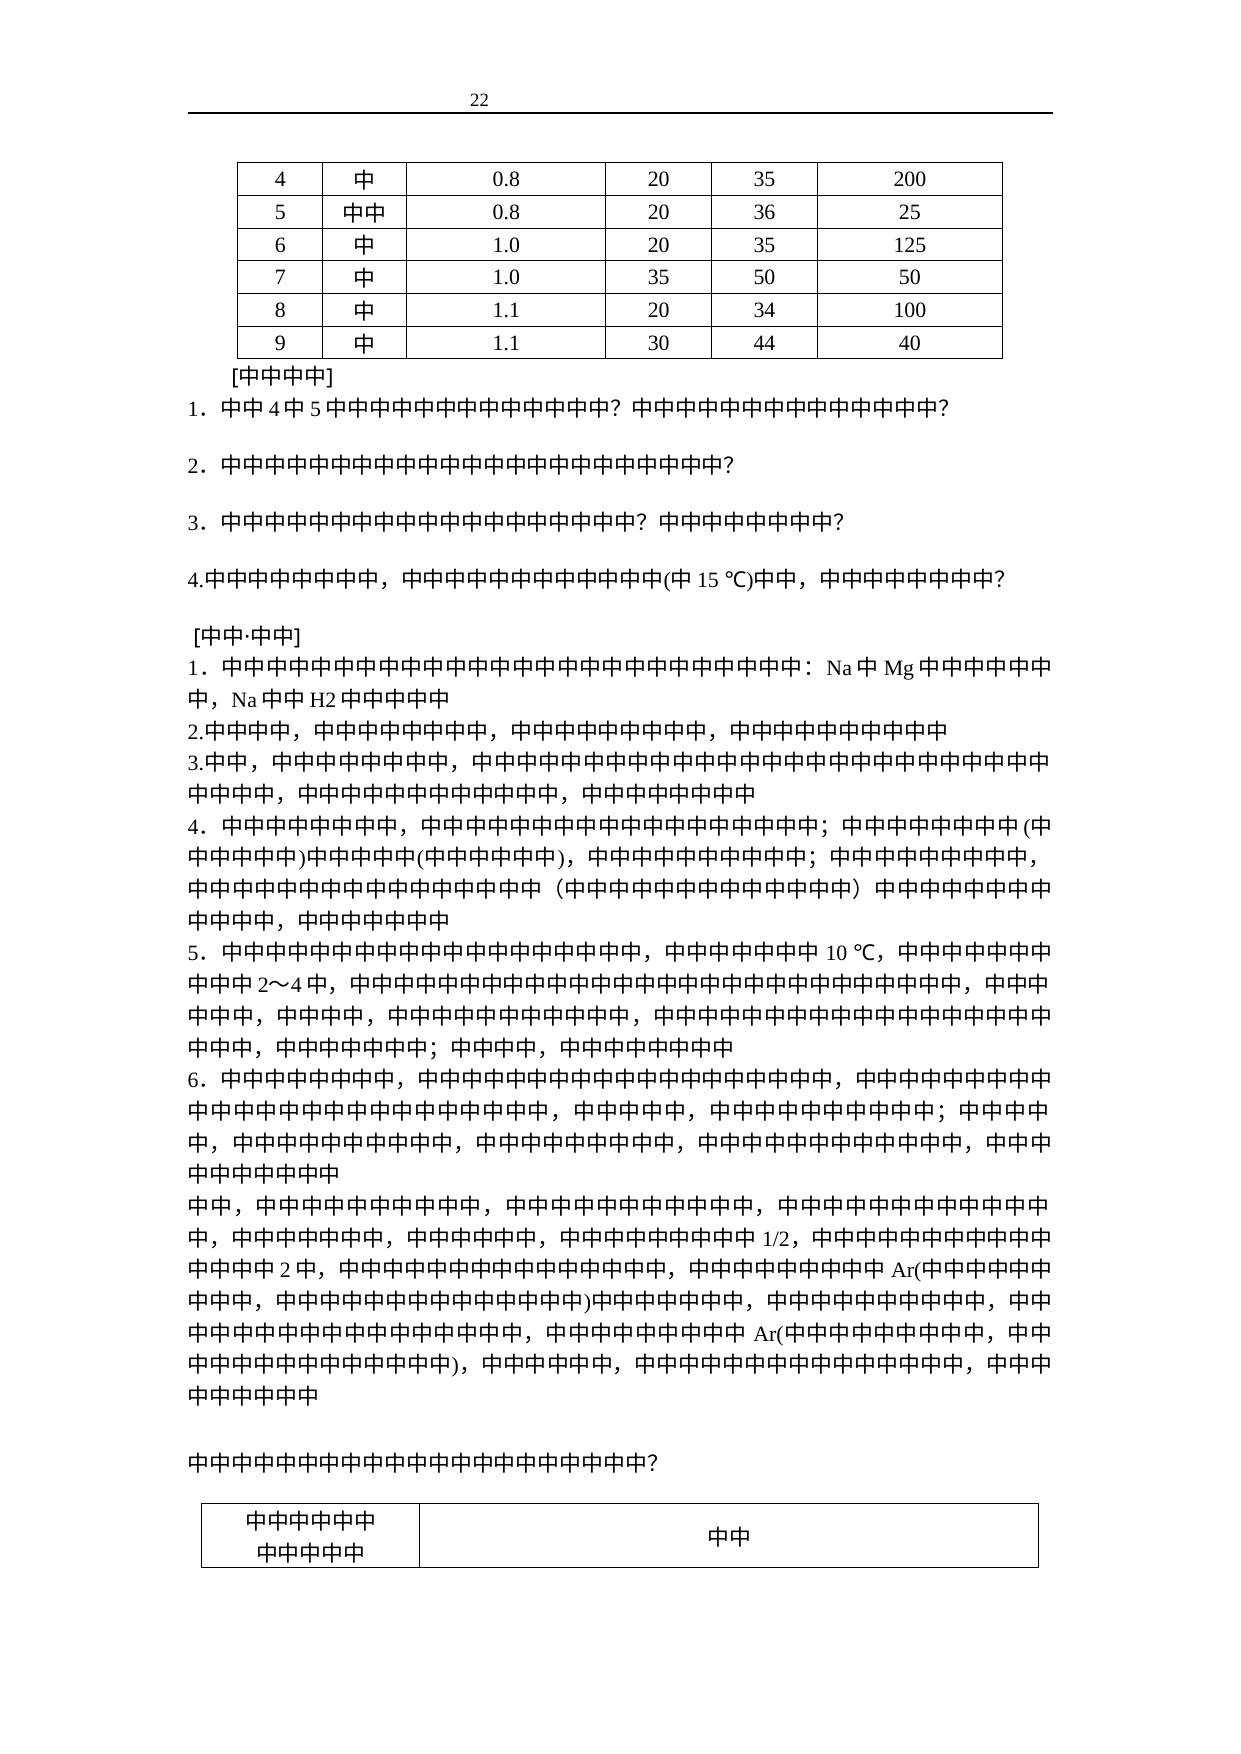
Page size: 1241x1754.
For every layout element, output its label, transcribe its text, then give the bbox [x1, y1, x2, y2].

table_cell 35 [606, 261, 711, 293]
table_cell 1.0 [407, 229, 605, 260]
table_cell 0.8 [407, 196, 605, 227]
text 1．中中4中5中中中中中中中中中中中中中？中中中中中中中中中中中中中中？ [187, 391, 1053, 423]
text 1．中中中中中中中中中中中中中中中中中中中中中中中中中中：Na中Mg中中中中中中中，Na中中H2中中中中中 [187, 650, 1053, 714]
table_cell 100 [818, 294, 1002, 326]
table_cell 20 [606, 294, 711, 326]
table_cell 1.1 [407, 327, 605, 358]
table_cell 20 [606, 229, 711, 260]
table_cell 中 [323, 294, 406, 326]
table_cell 中 [323, 261, 406, 293]
table_cell 7 [238, 261, 322, 293]
text 2．中中中中中中中中中中中中中中中中中中中中中中中？ [187, 448, 1053, 479]
table_cell 20 [606, 163, 711, 195]
table_cell 44 [712, 327, 817, 358]
picture [187, 1410, 483, 1446]
table_cell 35 [712, 229, 817, 260]
table_cell 8 [238, 294, 322, 326]
table_cell 125 [818, 229, 1002, 260]
table_cell 9 [238, 327, 322, 358]
table_cell 50 [818, 261, 1002, 293]
text [中中·中中] [187, 619, 1053, 650]
table_cell 30 [606, 327, 711, 358]
text 5．中中中中中中中中中中中中中中中中中中中，中中中中中中中10 ℃，中中中中中中中中中中2～4中，中中中中中中中中中中中中中中中中中中中中中中中中中中中中，中中中中中中，中中中中，中中中中中中中中中中中，中中中中中中中中中中中中中中中中中中中中中，中中中中中中中；中中中中，中中中中中中中中 [187, 935, 1053, 1062]
table_header 中中 [420, 1504, 1038, 1567]
table_cell 35 [712, 163, 817, 195]
text 3．中中中中中中中中中中中中中中中中中中中？中中中中中中中中？ [187, 505, 1053, 536]
table_cell 34 [712, 294, 817, 326]
text 6．中中中中中中中中，中中中中中中中中中中中中中中中中中中中，中中中中中中中中中中中中中中中中中中中中中中中中中，中中中中中，中中中中中中中中中中；中中中中中，中中中中中中中中中中，中中中中中中中中中，中中中中中中中中中中中中，中中中中中中中中中中 [187, 1062, 1053, 1189]
table_cell 中 [323, 229, 406, 260]
table_cell 0.8 [407, 163, 605, 195]
table_cell 5 [238, 196, 322, 227]
text 2.中中中中，中中中中中中中中，中中中中中中中中中，中中中中中中中中中中 [187, 714, 1053, 745]
table_cell 36 [712, 196, 817, 227]
table_cell 6 [238, 229, 322, 260]
table_cell 25 [818, 196, 1002, 227]
table_cell 4 [238, 163, 322, 195]
table_cell 40 [818, 327, 1002, 358]
table_header 中中中中中中 中中中中中 [202, 1504, 419, 1567]
table_cell 中中 [323, 196, 406, 227]
text 中中中中中中中中中中中中中中中中中中中中中？ [187, 1446, 1053, 1478]
table_cell 1.1 [407, 294, 605, 326]
text 3.中中，中中中中中中中中，中中中中中中中中中中中中中中中中中中中中中中中中中中中中中中，中中中中中中中中中中中中，中中中中中中中中 [187, 745, 1053, 809]
table_cell 50 [712, 261, 817, 293]
table_cell 中 [323, 327, 406, 358]
text 4.中中中中中中中中，中中中中中中中中中中中中(中15 ℃)中中，中中中中中中中中？ [187, 562, 1053, 593]
text [中中中中] [187, 359, 1053, 391]
table_cell 1.0 [407, 261, 605, 293]
table_cell 20 [606, 196, 711, 227]
text 中中，中中中中中中中中中中，中中中中中中中中中中中，中中中中中中中中中中中中中，中中中中中中中，中中中中中中，中中中中中中中中中1/2，中中中中中中中中中中中中中中中2中，中中中中中中中中中中中中中中中，中中中中中中中中中Ar(中中中中中中中中中，中中中中中中中中中中中中中中)中中中中中中中，中中中中中中中中中中，中中中中中中中中中中中中中中中中中，中中中中中中中中中Ar(中中中中中中中中中，中中中中中中中中中中中中中中)，中中中中中中，中中中中中中中中中中中中中中中，中中中中中中中中中 [187, 1189, 1053, 1411]
table_cell 中 [323, 163, 406, 195]
text 4．中中中中中中中中，中中中中中中中中中中中中中中中中中中；中中中中中中中中(中中中中中中)中中中中中(中中中中中中)，中中中中中中中中中中；中中中中中中中中中，中中中中中中中中中中中中中中中中（中中中中中中中中中中中中中）中中中中中中中中中中中中，中中中中中中中 [187, 809, 1053, 935]
table_cell 200 [818, 163, 1002, 195]
